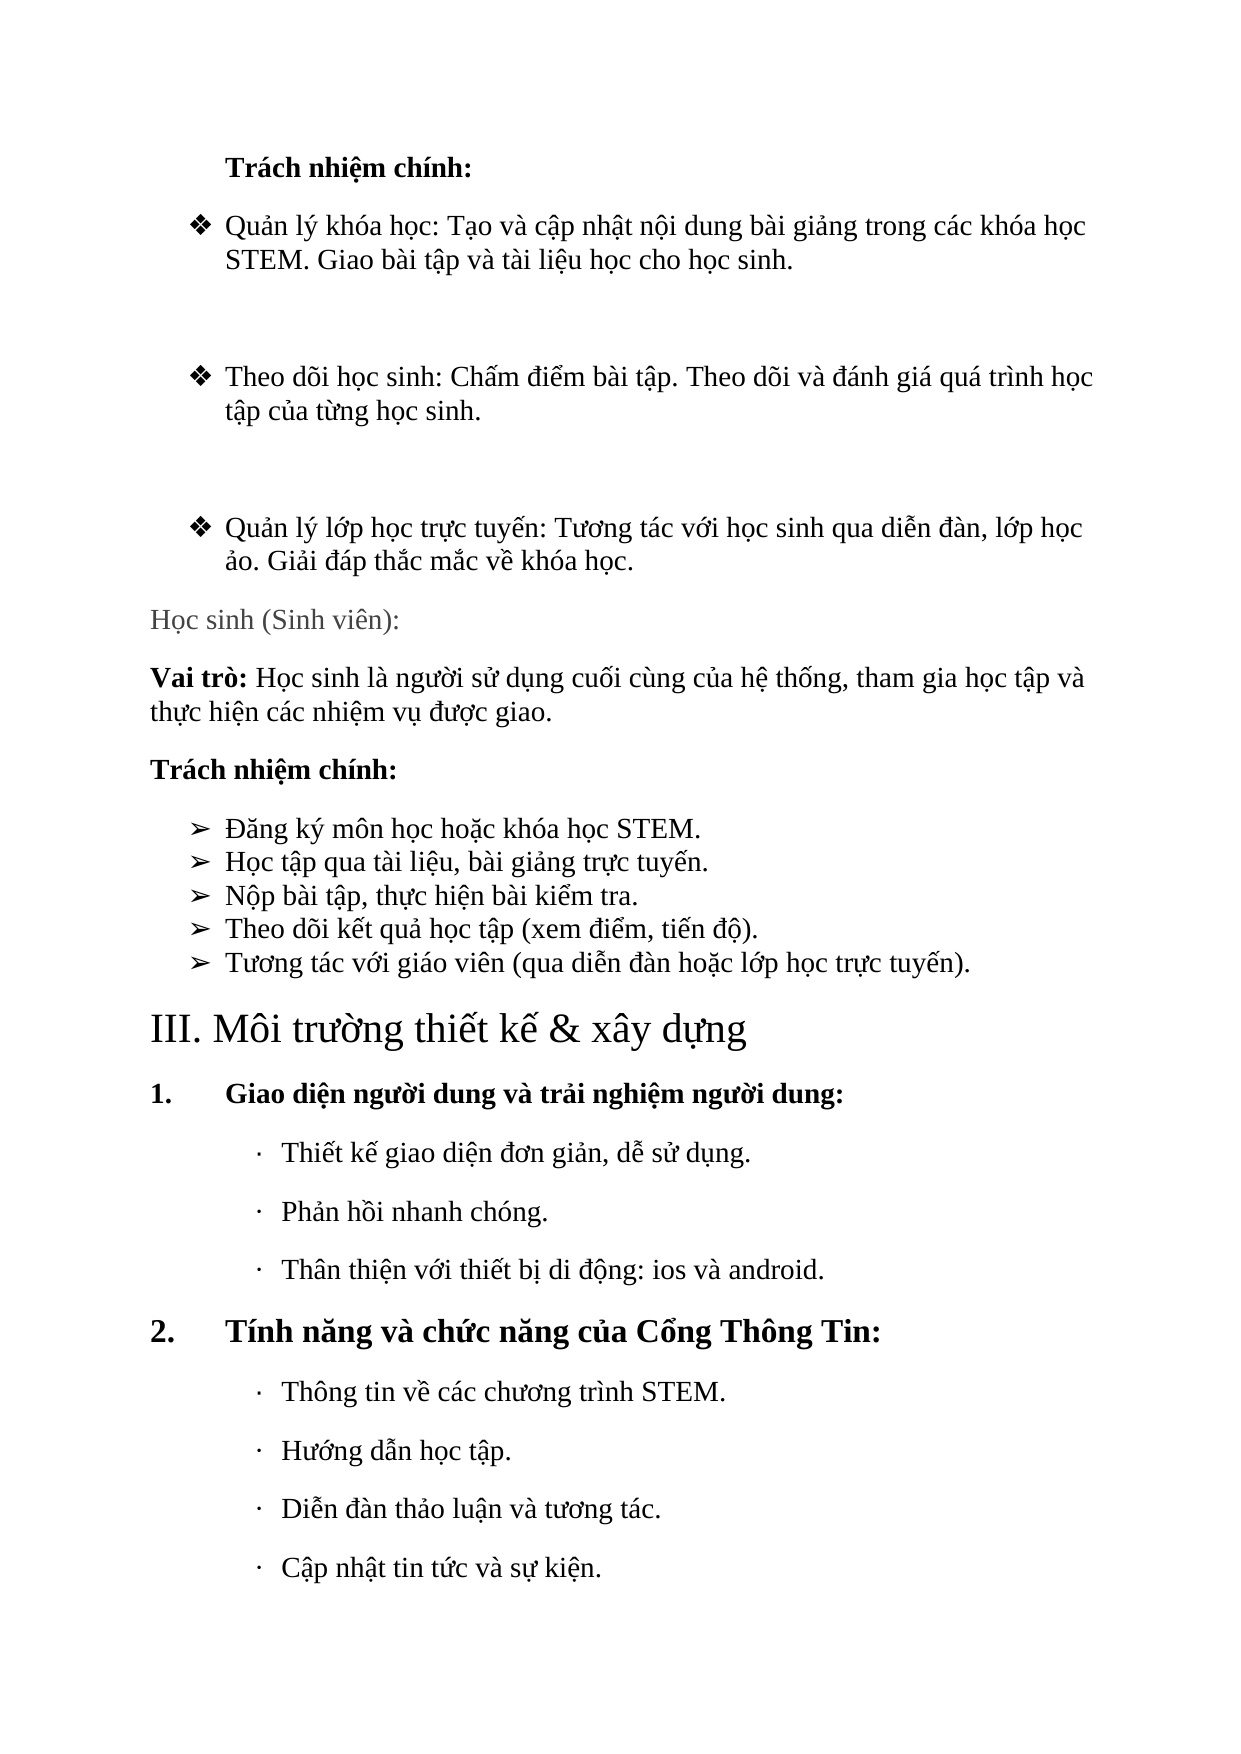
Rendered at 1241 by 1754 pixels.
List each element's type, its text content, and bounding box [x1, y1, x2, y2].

list Theo dõi kết quả học tập (xem điểm, tiến độ). [187, 912, 1124, 945]
subtitle 1. Giao diện người dung và trải nghiệm người dung: [150, 1077, 1124, 1110]
text · Hướng dẫn học tập. [254, 1433, 1124, 1466]
text · Thông tin về các chương trình STEM. [254, 1374, 1124, 1408]
list Nộp bài tập, thực hiện bài kiểm tra. [187, 878, 1124, 912]
text · Cập nhật tin tức và sự kiện. [254, 1550, 1124, 1583]
text Trách nhiệm chính: [225, 150, 1124, 183]
list Tương tác với giáo viên (qua diễn đàn hoặc lớp học trực tuyến). [187, 945, 1124, 979]
list Học tập qua tài liệu, bài giảng trực tuyến. [187, 844, 1124, 878]
list Theo dõi học sinh: Chấm điểm bài tập. Theo dõi và đánh giá quá trình học tập của từng học sinh. [187, 359, 1124, 426]
subtitle 2. Tính năng và chức năng của Cổng Thông Tin: [150, 1311, 1124, 1349]
list Quản lý lớp học trực tuyến: Tương tác với học sinh qua diễn đàn, lớp học ảo. Giải đáp thắc mắc về khóa học. [187, 510, 1124, 577]
text Vai trò: Học sinh là người sử dụng cuối cùng của hệ thống, tham gia học tập và thực hiện các nhiệm vụ được giao. [150, 660, 1124, 727]
text · Thiết kế giao diện đơn giản, dễ sử dụng. [254, 1135, 1124, 1169]
text · Phản hồi nhanh chóng. [254, 1194, 1124, 1227]
subtitle III. Môi trường thiết kế & xây dựng [150, 1004, 1124, 1052]
text Trách nhiệm chính: [150, 752, 1124, 786]
subtitle Học sinh (Sinh viên): [150, 602, 1124, 635]
list Đăng ký môn học hoặc khóa học STEM. [187, 811, 1124, 844]
list Quản lý khóa học: Tạo và cập nhật nội dung bài giảng trong các khóa học STEM. Giao bài tập và tài liệu học cho học sinh. [187, 208, 1124, 276]
text · Thân thiện với thiết bị di động: ios và android. [254, 1252, 1124, 1286]
text · Diễn đàn thảo luận và tương tác. [254, 1491, 1124, 1525]
